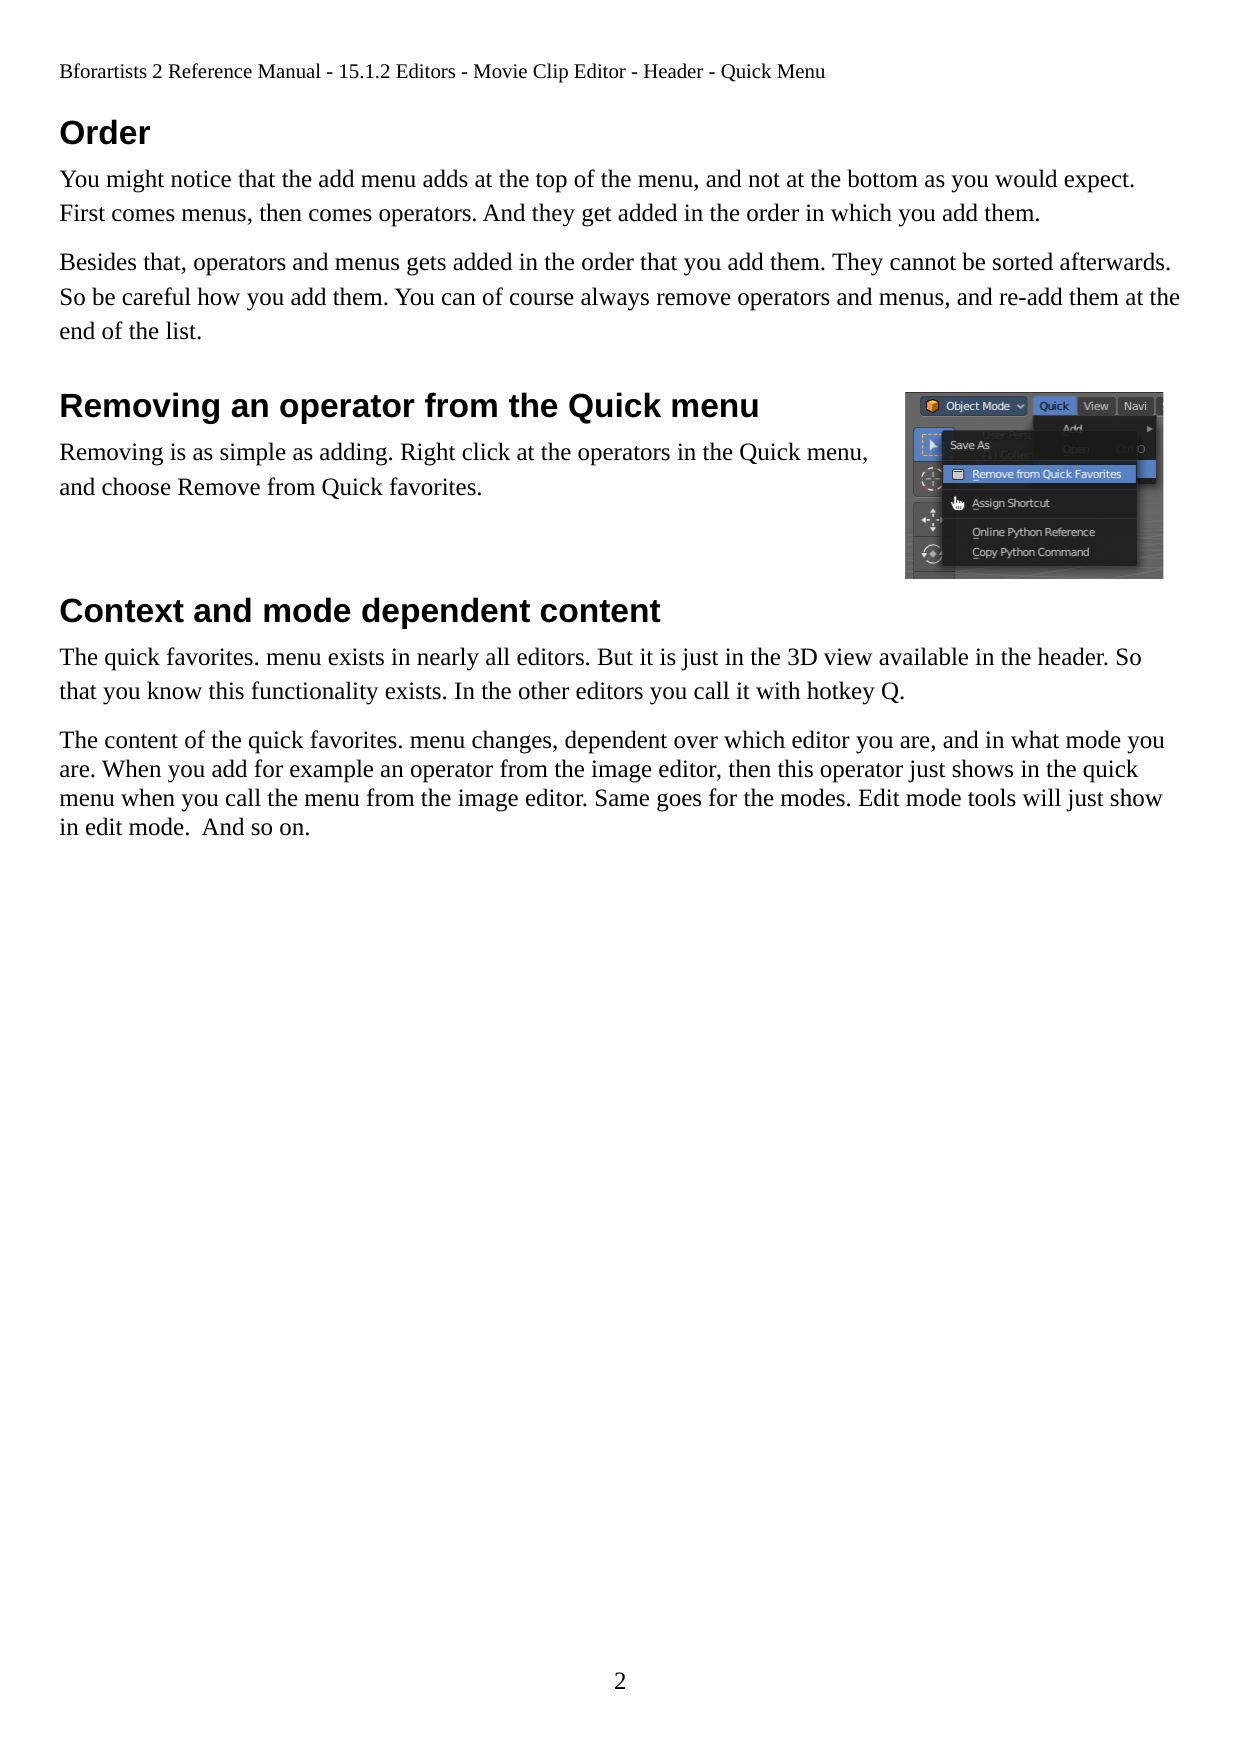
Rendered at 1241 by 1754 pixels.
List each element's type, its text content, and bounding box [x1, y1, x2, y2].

text The quick favorites. menu exists in nearly all editors. But it is just in the 3D view available in the header. So that you know this functionality exists. In the other editors you call it with hotkey Q. [59, 642, 1181, 705]
text You might notice that the add menu adds at the top of the menu, and not at the bottom as you would expect. First comes menus, then comes operators. And they get added in the order in which you add them. [59, 164, 1181, 227]
subtitle Context and mode dependent content [59, 591, 1181, 629]
subtitle Order [59, 113, 1181, 151]
text Removing is as simple as adding. Right click at the operators in the Quick menu, and choose Remove from Quick favorites. [59, 437, 905, 501]
text The content of the quick favorites. menu changes, dependent over which editor you are, and in what mode you are. When you add for example an operator from the image editor, then this operator just shows in the quick menu when you call the menu from the image editor. Same goes for the modes. Edit mode tools will just show in edit mode. And so on. [59, 725, 1181, 840]
text Besides that, operators and menus gets added in the order that you add them. They cannot be sorted afterwards. So be careful how you add them. You can of course always remove operators and menus, and re-add them at the end of the list. [59, 247, 1181, 345]
picture [905, 392, 1164, 579]
subtitle Removing an operator from the Quick menu [59, 386, 1181, 425]
